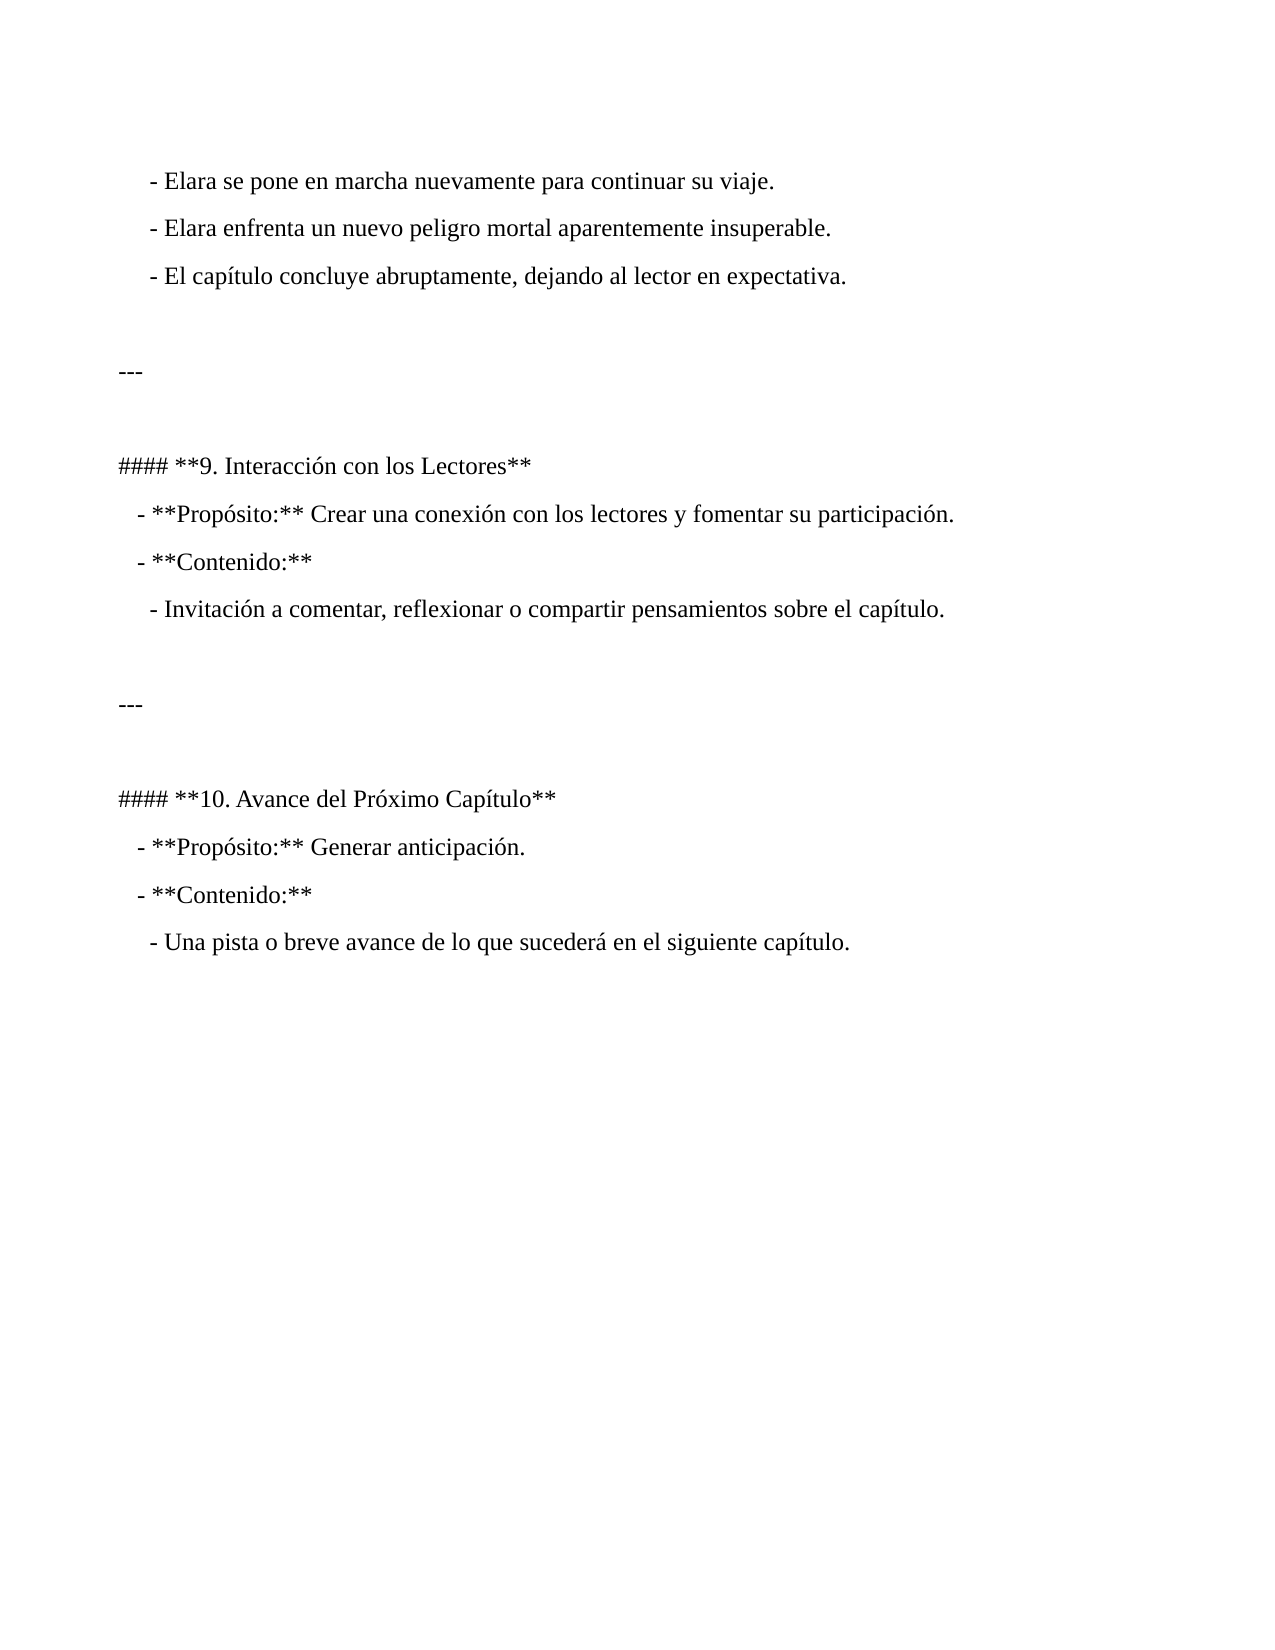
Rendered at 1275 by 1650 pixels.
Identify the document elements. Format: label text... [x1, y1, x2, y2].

text - **Contenido:** [118, 547, 1157, 575]
text - Una pista o breve avance de lo que sucederá en el siguiente capítulo. [118, 927, 1157, 956]
text - **Propósito:** Crear una conexión con los lectores y fomentar su participación. [118, 499, 1157, 528]
text - Invitación a comentar, reflexionar o compartir pensamientos sobre el capítulo. [118, 594, 1157, 623]
text - Elara se pone en marcha nuevamente para continuar su viaje. [118, 166, 1157, 194]
text - **Propósito:** Generar anticipación. [118, 832, 1157, 861]
text - **Contenido:** [118, 880, 1157, 908]
text - El capítulo concluye abruptamente, dejando al lector en expectativa. [118, 261, 1157, 290]
text #### **10. Avance del Próximo Capítulo** [118, 784, 1157, 813]
text --- [118, 356, 1157, 385]
text --- [118, 689, 1157, 718]
text - Elara enfrenta un nuevo peligro mortal aparentemente insuperable. [118, 213, 1157, 242]
text #### **9. Interacción con los Lectores** [118, 451, 1157, 480]
